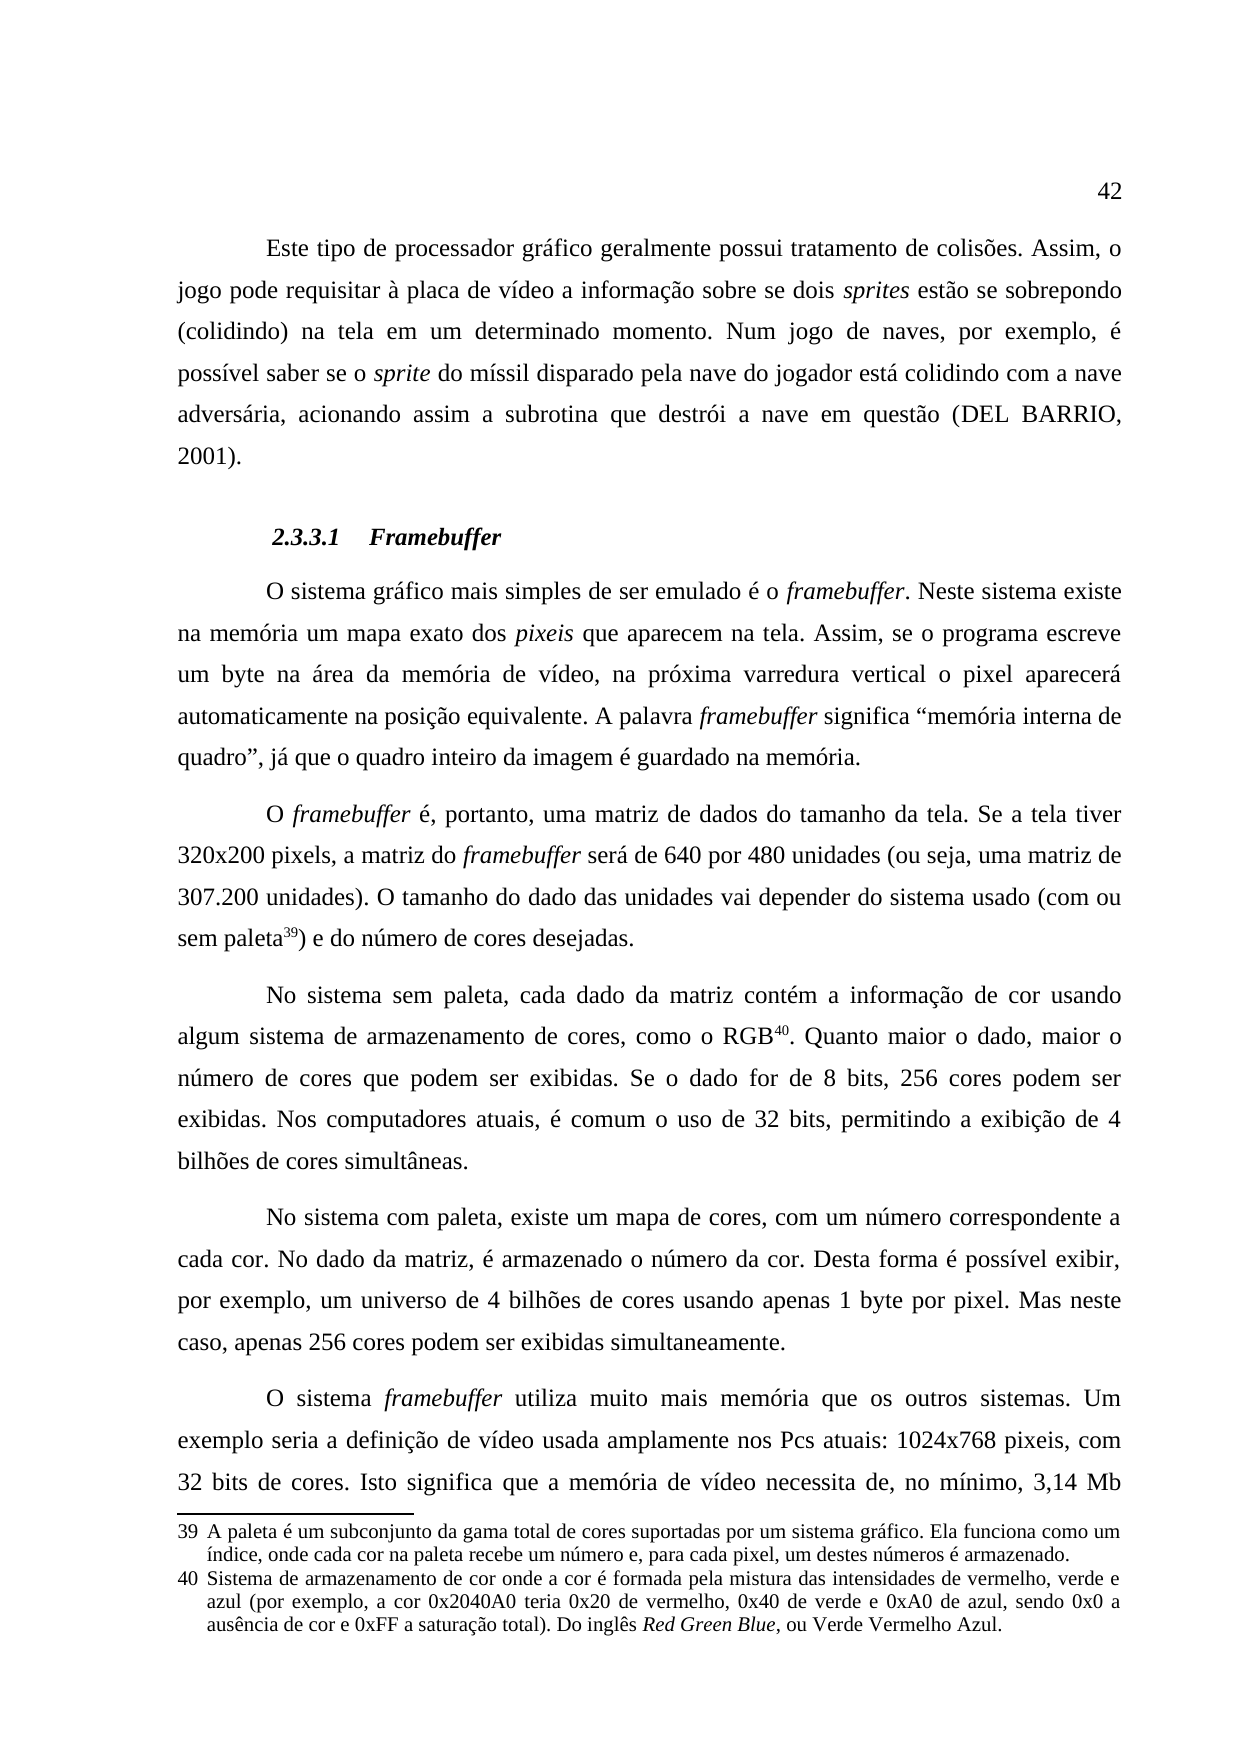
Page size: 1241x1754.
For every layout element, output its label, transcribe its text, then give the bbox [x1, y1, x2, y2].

text O sistema gráfico mais simples de ser emulado é o framebuffer. Neste sistema existe na memória um mapa exato dos pixeis que aparecem na tela. Assim, se o programa escreve um byte na área da memória de vídeo, na próxima varredura vertical o pixel aparecerá automaticamente na posição equivalente. A palavra framebuffer significa “memória interna de quadro”, já que o quadro inteiro da imagem é guardado na memória. [177, 577, 1122, 771]
text O framebuffer é, portanto, uma matriz de dados do tamanho da tela. Se a tela tiver 320x200 pixels, a matriz do framebuffer será de 640 por 480 unidades (ou seja, uma matriz de 307.200 unidades). O tamanho do dado das unidades vai depender do sistema usado (com ou sem paleta) e do número de cores desejadas. [177, 800, 1122, 952]
subtitle Framebuffer [177, 523, 1122, 551]
text O sistema framebuffer utiliza muito mais memória que os outros sistemas. Um exemplo seria a definição de vídeo usada amplamente nos Pcs atuais: 1024x768 pixeis, com 32 bits de cores. Isto significa que a memória de vídeo necessita de, no mínimo, 3,14 Mb [177, 1384, 1122, 1495]
text Este tipo de processador gráfico geralmente possui tratamento de colisões. Assim, o jogo pode requisitar à placa de vídeo a informação sobre se dois sprites estão se sobrepondo (colidindo) na tela em um determinado momento. Num jogo de naves, por exemplo, é possível saber se o sprite do míssil disparado pela nave do jogador está colidindo com a nave adversária, acionando assim a subrotina que destrói a nave em questão (DEL BARRIO, 2001). [177, 234, 1122, 470]
text A paleta é um subconjunto da gama total de cores suportadas por um sistema gráfico. Ela funciona como um índice, onde cada cor na paleta recebe um número e, para cada pixel, um destes números é armazenado. [177, 1520, 1122, 1566]
text No sistema com paleta, existe um mapa de cores, com um número correspondente a cada cor. No dado da matriz, é armazenado o número da cor. Desta forma é possível exibir, por exemplo, um universo de 4 bilhões de cores usando apenas 1 byte por pixel. Mas neste caso, apenas 256 cores podem ser exibidas simultaneamente. [177, 1203, 1122, 1356]
text No sistema sem paleta, cada dado da matriz contém a informação de cor usando algum sistema de armazenamento de cores, como o RGB. Quanto maior o dado, maior o número de cores que podem ser exibidas. Se o dado for de 8 bits, 256 cores podem ser exibidas. Nos computadores atuais, é comum o uso de 32 bits, permitindo a exibição de 4 bilhões de cores simultâneas. [177, 981, 1122, 1175]
text Sistema de armazenamento de cor onde a cor é formada pela mistura das intensidades de vermelho, verde e azul (por exemplo, a cor 0x2040A0 teria 0x20 de vermelho, 0x40 de verde e 0xA0 de azul, sendo 0x0 a ausência de cor e 0xFF a saturação total). Do inglês Red Green Blue, ou Verde Vermelho Azul. [177, 1566, 1122, 1636]
